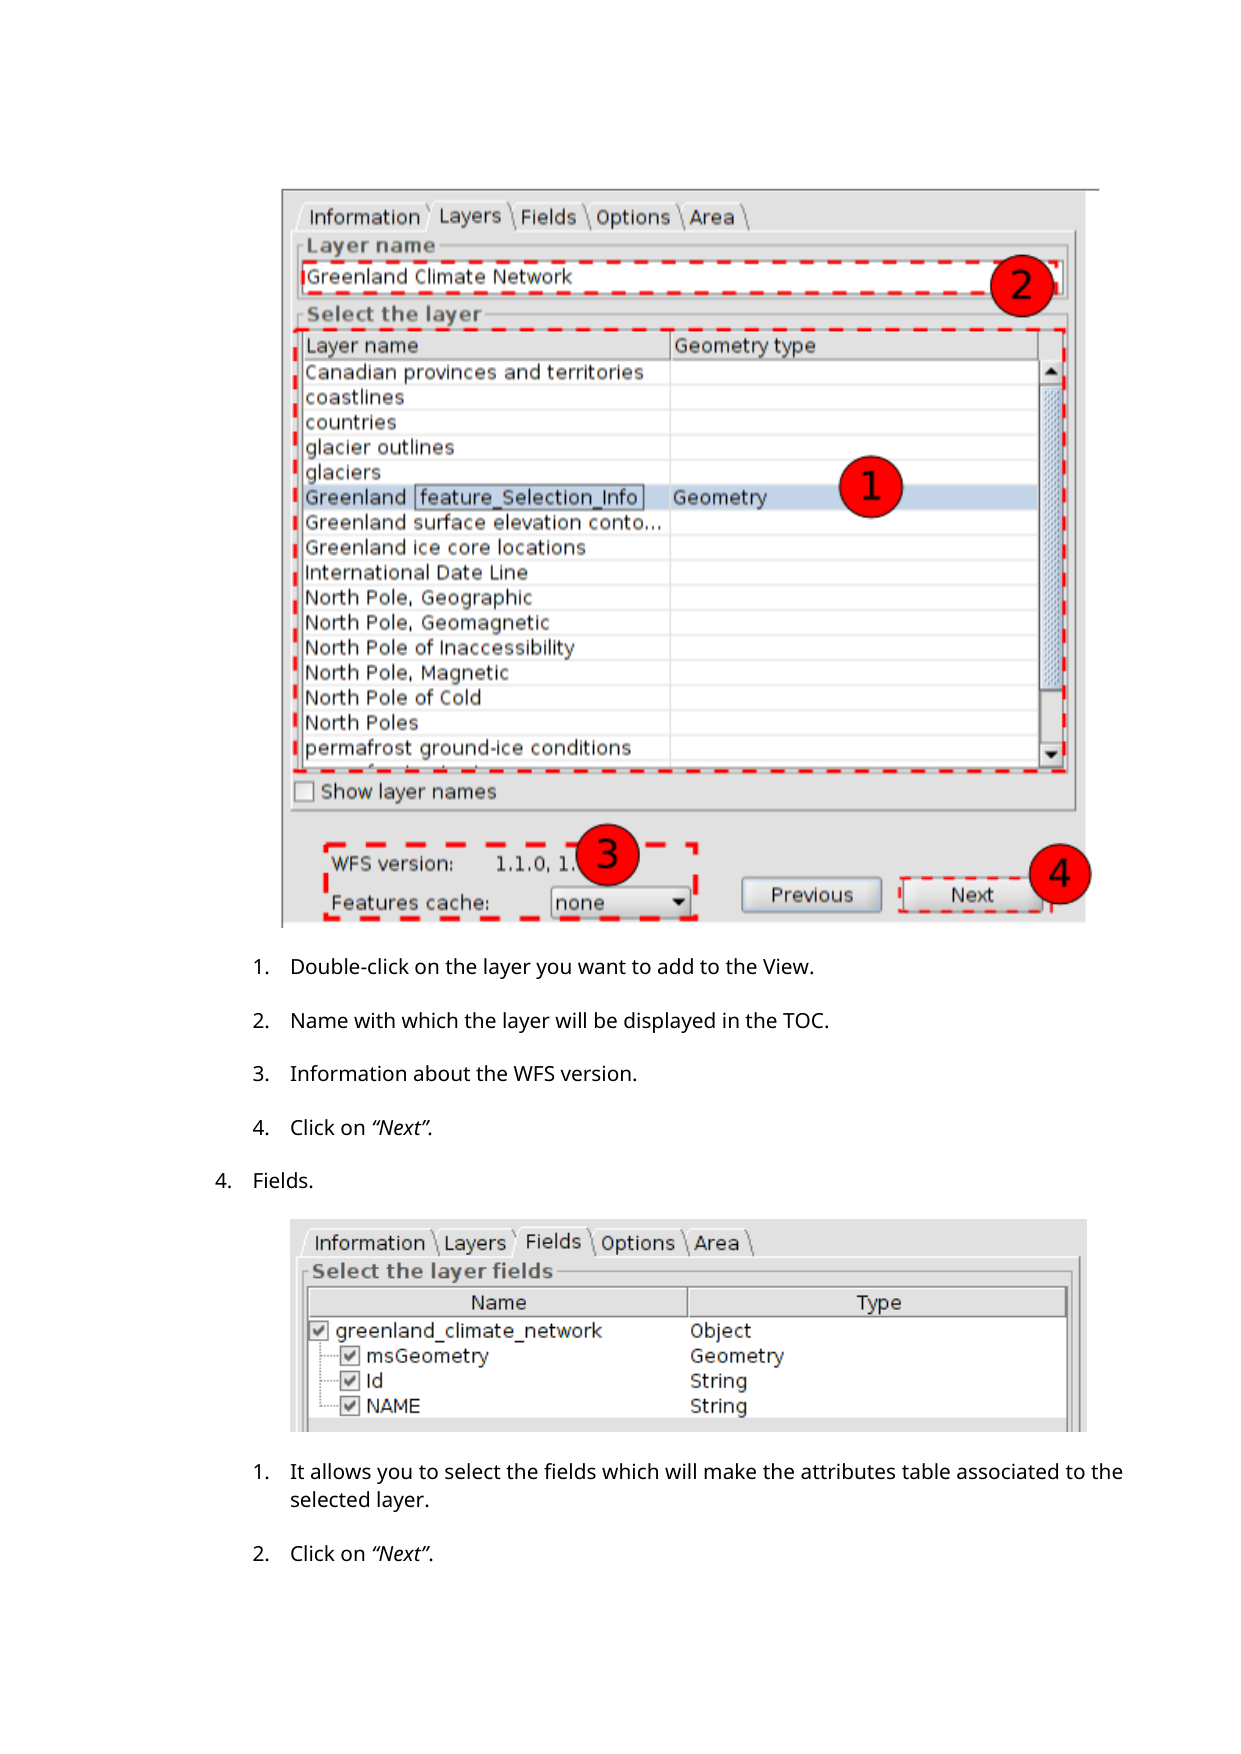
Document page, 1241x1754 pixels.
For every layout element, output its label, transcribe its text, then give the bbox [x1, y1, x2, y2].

list Fields. [215, 1166, 1125, 1194]
list It allows you to select the fields which will make the attributes table associated to the selected layer. [252, 1457, 1125, 1514]
list Double-click on the layer you want to add to the View. [252, 952, 1125, 981]
picture [277, 183, 1100, 928]
list Click on “Next”. [252, 1113, 1125, 1141]
list Information about the WFS version. [252, 1059, 1125, 1088]
list Name with which the layer will be displayed in the TOC. [252, 1006, 1125, 1034]
picture [290, 1219, 1087, 1432]
list Click on “Next”. [252, 1539, 1125, 1567]
